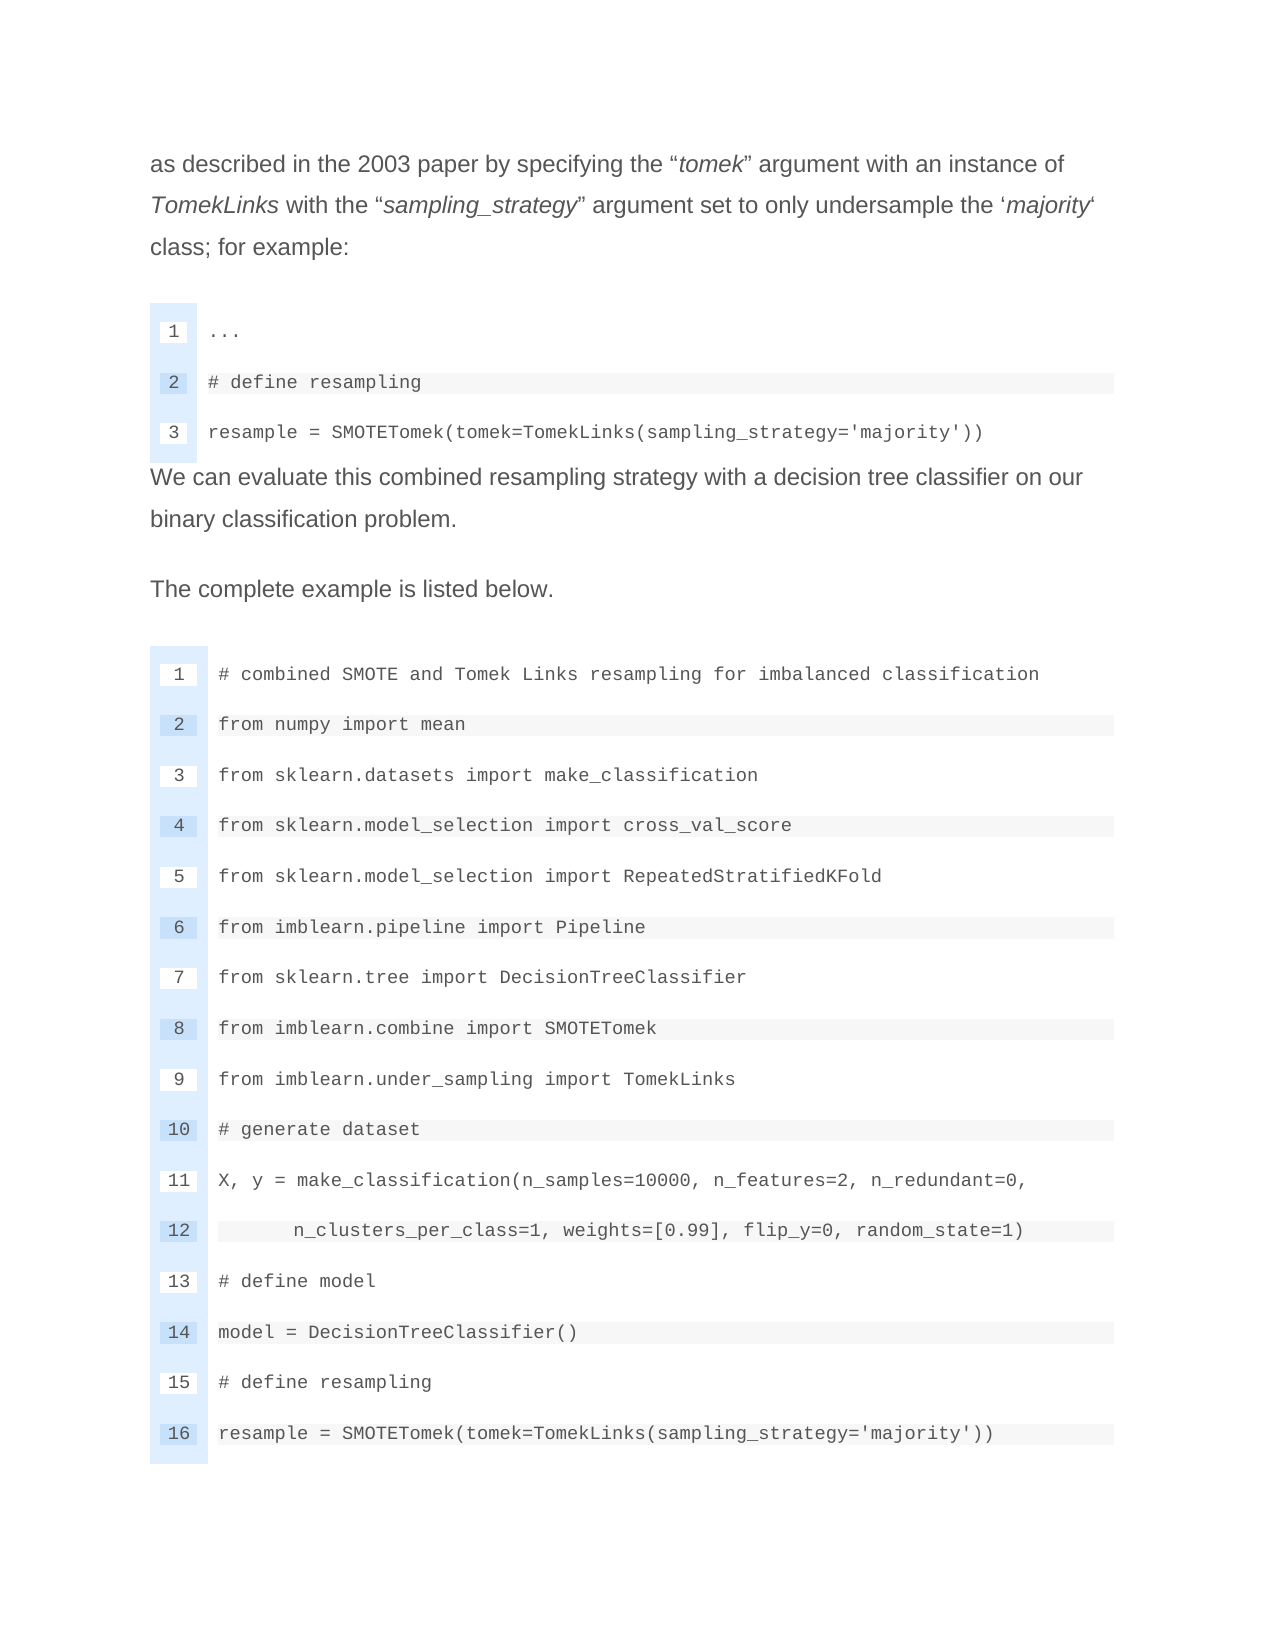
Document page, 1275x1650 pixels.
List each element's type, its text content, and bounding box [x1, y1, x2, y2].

text The complete example is listed below. [150, 575, 1125, 603]
table_header 1 2 3 4 5 6 7 8 9 10 11 12 13 14 15 16 [150, 646, 208, 1464]
text We can evaluate this combined resampling strategy with a decision tree classifier on our binary classification problem. [150, 463, 1125, 532]
text as described in the 2003 paper by specifying the “tomek” argument with an instance of TomekLinks with the “sampling_strategy” argument set to only undersample the ‘majority‘ class; for example: [150, 150, 1125, 260]
table_header # combined SMOTE and Tomek Links resampling for imbalanced classification from numpy import mean from sklearn.datasets import make_classification from sklearn.model_selection import cross_val_score from sklearn.model_selection import RepeatedStratifiedKFold from imblearn.pipeline import Pipeline from sklearn.tree import DecisionTreeClassifier from imblearn.combine import SMOTETomek from imblearn.under_sampling import TomekLinks # generate dataset X, y = make_classification(n_samples=10000, n_features=2, n_redundant=0, n_clusters_per_class=1, weights=[0.99], flip_y=0, random_state=1) # define model model = DecisionTreeClassifier() # define resampling resample = SMOTETomek(tomek=TomekLinks(sampling_strategy='majority')) [208, 646, 1125, 1464]
table_header 1 2 3 [150, 303, 197, 463]
table_header ... # define resampling resample = SMOTETomek(tomek=TomekLinks(sampling_strategy='majority')) [197, 303, 1125, 463]
